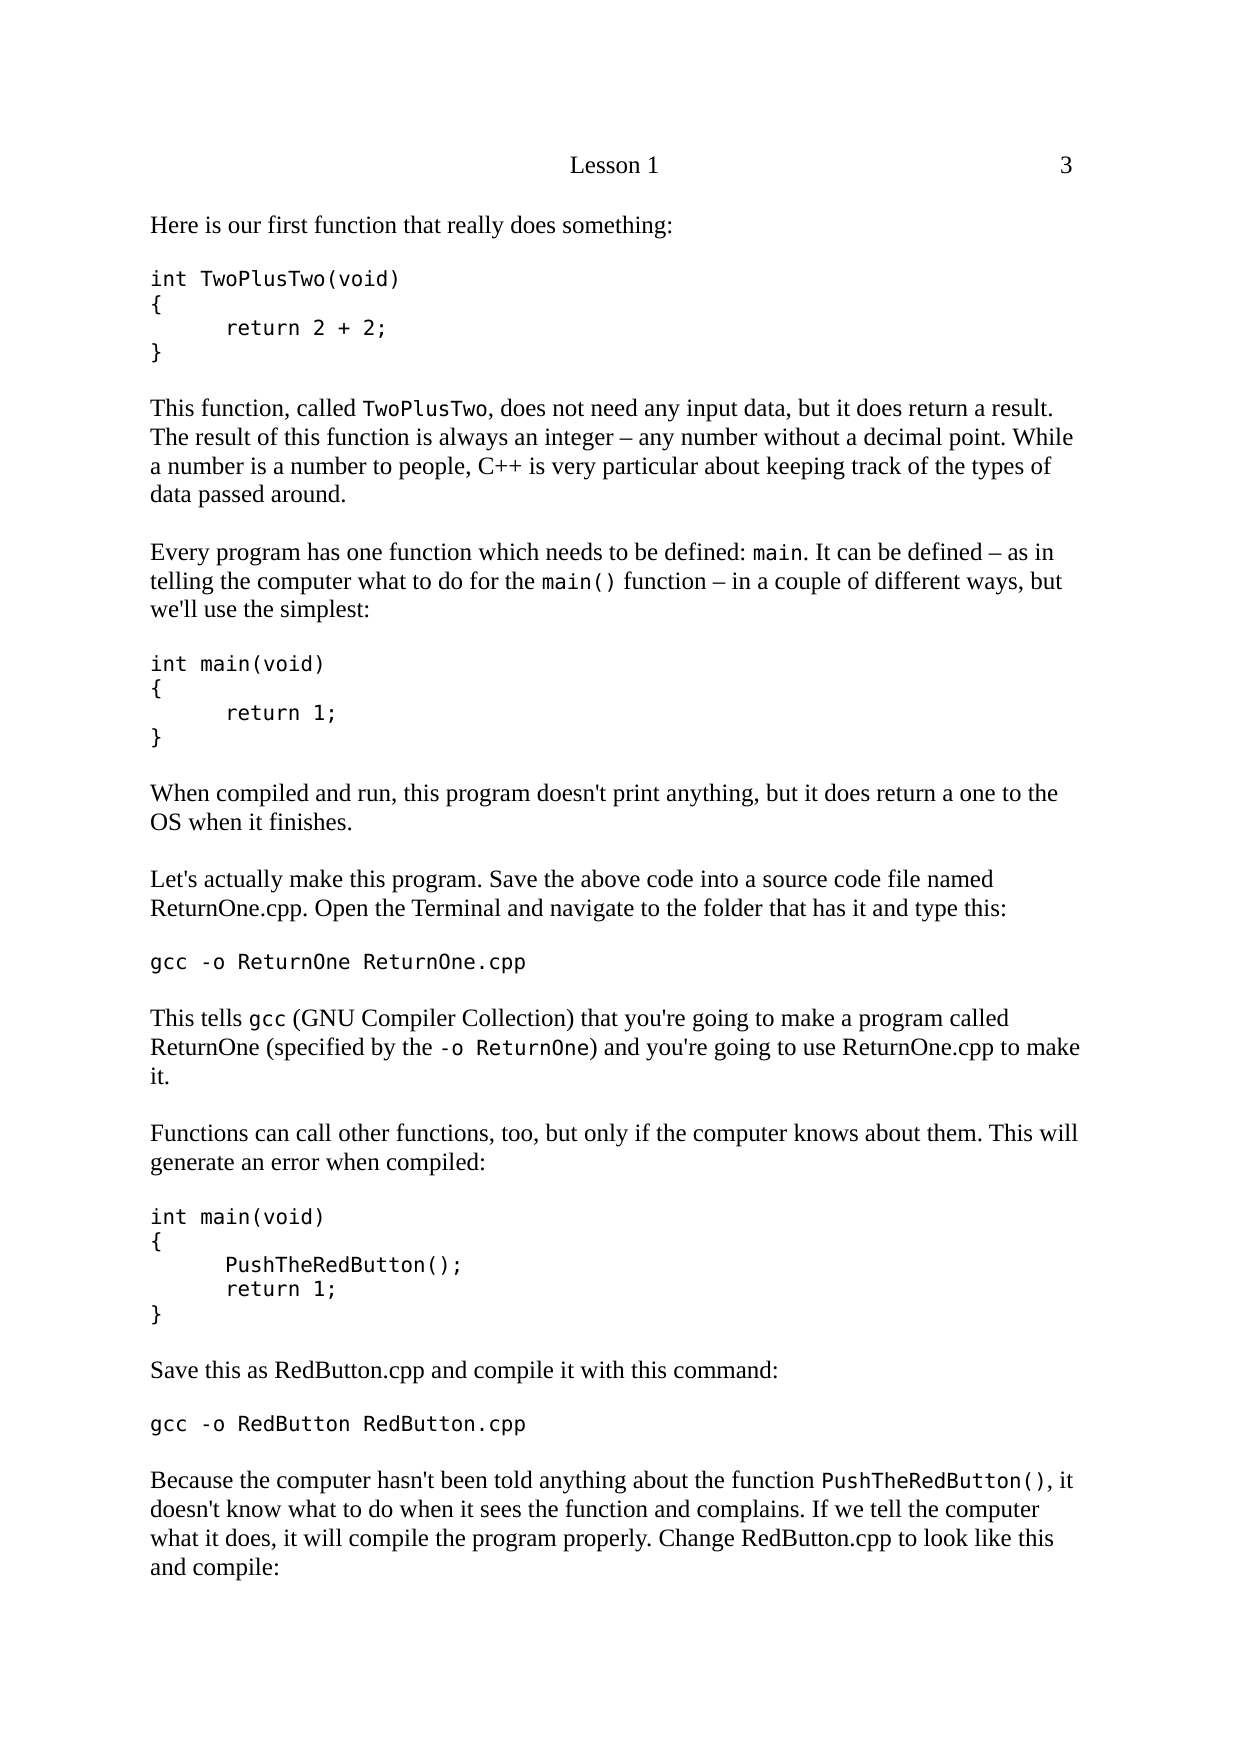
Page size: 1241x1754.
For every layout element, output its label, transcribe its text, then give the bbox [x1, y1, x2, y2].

text This tells gcc (GNU Compiler Collection) that you're going to make a program called ReturnOne (specified by the -o ReturnOne) and you're going to use ReturnOne.cpp to make it. [150, 1003, 1091, 1090]
text } [150, 1302, 1091, 1326]
text Functions can call other functions, too, but only if the computer knows about them. This will generate an error when compiled: [150, 1118, 1091, 1176]
text Because the computer hasn't been told anything about the function PushTheRedButton(), it doesn't know what to do when it sees the function and complains. If we tell the computer what it does, it will compile the program properly. Change RedButton.cpp to look like this and compile: [150, 1465, 1091, 1580]
text gcc -o ReturnOne ReturnOne.cpp [150, 950, 1091, 975]
text This function, called TwoPlusTwo, does not need any input data, but it does return a result. The result of this function is always an integer – any number without a decimal point. While a number is a number to people, C++ is very particular about keeping track of the types of data passed around. [150, 393, 1091, 508]
text { [150, 292, 1091, 316]
text { [150, 676, 1091, 701]
text return 1; [150, 1277, 1091, 1302]
text Here is our first function that really does something: [150, 210, 1091, 239]
text } [150, 340, 1091, 364]
text return 1; [150, 701, 1091, 725]
text int main(void) [150, 652, 1091, 676]
text } [150, 725, 1091, 749]
text Let's actually make this program. Save the above code into a source code file named ReturnOne.cpp. Open the Terminal and navigate to the folder that has it and type this: [150, 864, 1091, 922]
text Every program has one function which needs to be defined: main. It can be defined – as in telling the computer what to do for the main() function – in a couple of different ways, but we'll use the simplest: [150, 537, 1091, 623]
text PushTheRedButton(); [150, 1253, 1091, 1277]
text { [150, 1229, 1091, 1253]
text int main(void) [150, 1205, 1091, 1229]
text gcc -o RedButton RedButton.cpp [150, 1412, 1091, 1437]
text Save this as RedButton.cpp and compile it with this command: [150, 1355, 1091, 1383]
text When compiled and run, this program doesn't print anything, but it does return a one to the OS when it finishes. [150, 778, 1091, 835]
text int TwoPlusTwo(void) [150, 267, 1091, 292]
text return 2 + 2; [150, 316, 1091, 340]
